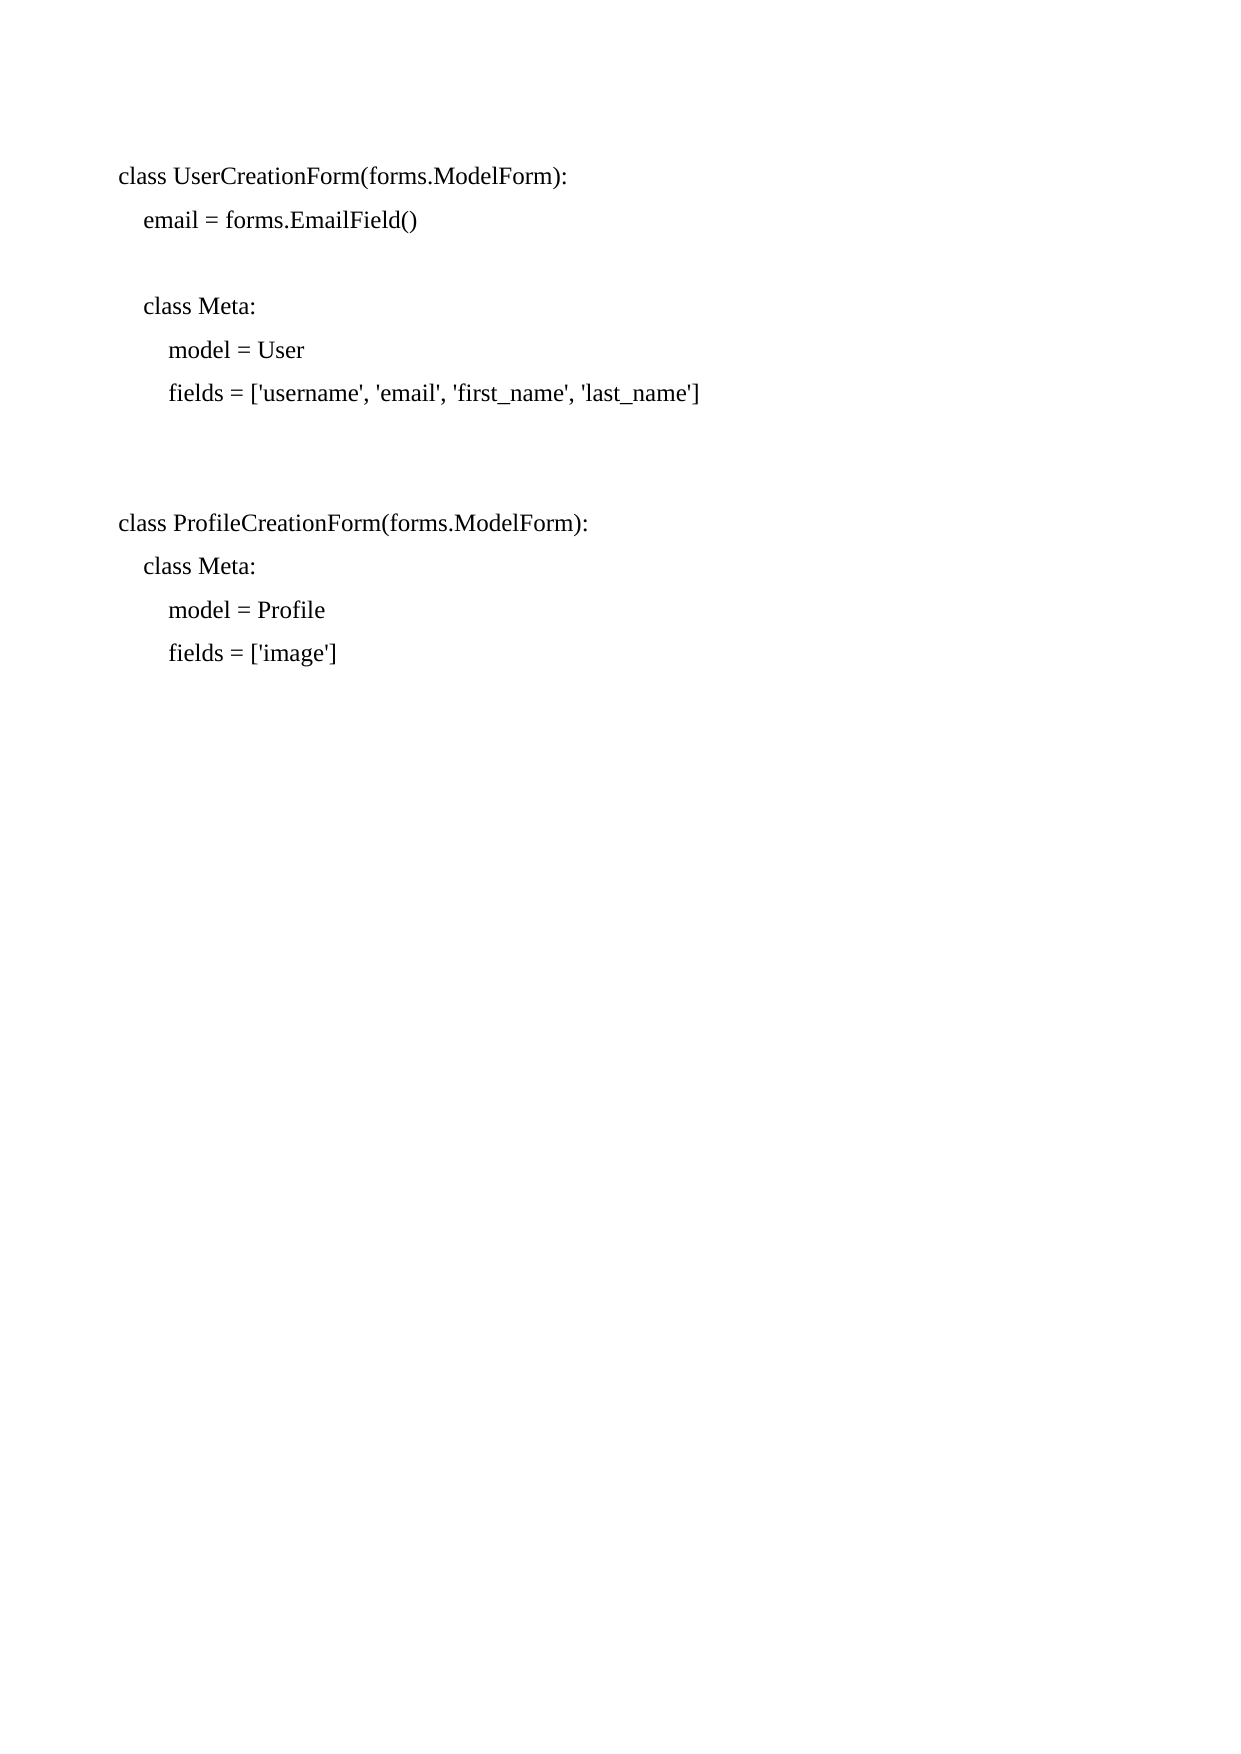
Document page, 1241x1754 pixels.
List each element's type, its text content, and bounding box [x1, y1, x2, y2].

text class Meta: [118, 551, 1122, 580]
text fields = ['username', 'email', 'first_name', 'last_name'] [118, 378, 1122, 407]
text class ProfileCreationForm(forms.ModelForm): [118, 508, 1122, 537]
text email = forms.EmailField() [118, 205, 1122, 233]
text model = User [118, 335, 1122, 363]
text model = Profile [118, 595, 1122, 623]
text class UserCreationForm(forms.ModelForm): [118, 161, 1122, 190]
text fields = ['image'] [118, 638, 1122, 667]
text class Meta: [118, 291, 1122, 320]
